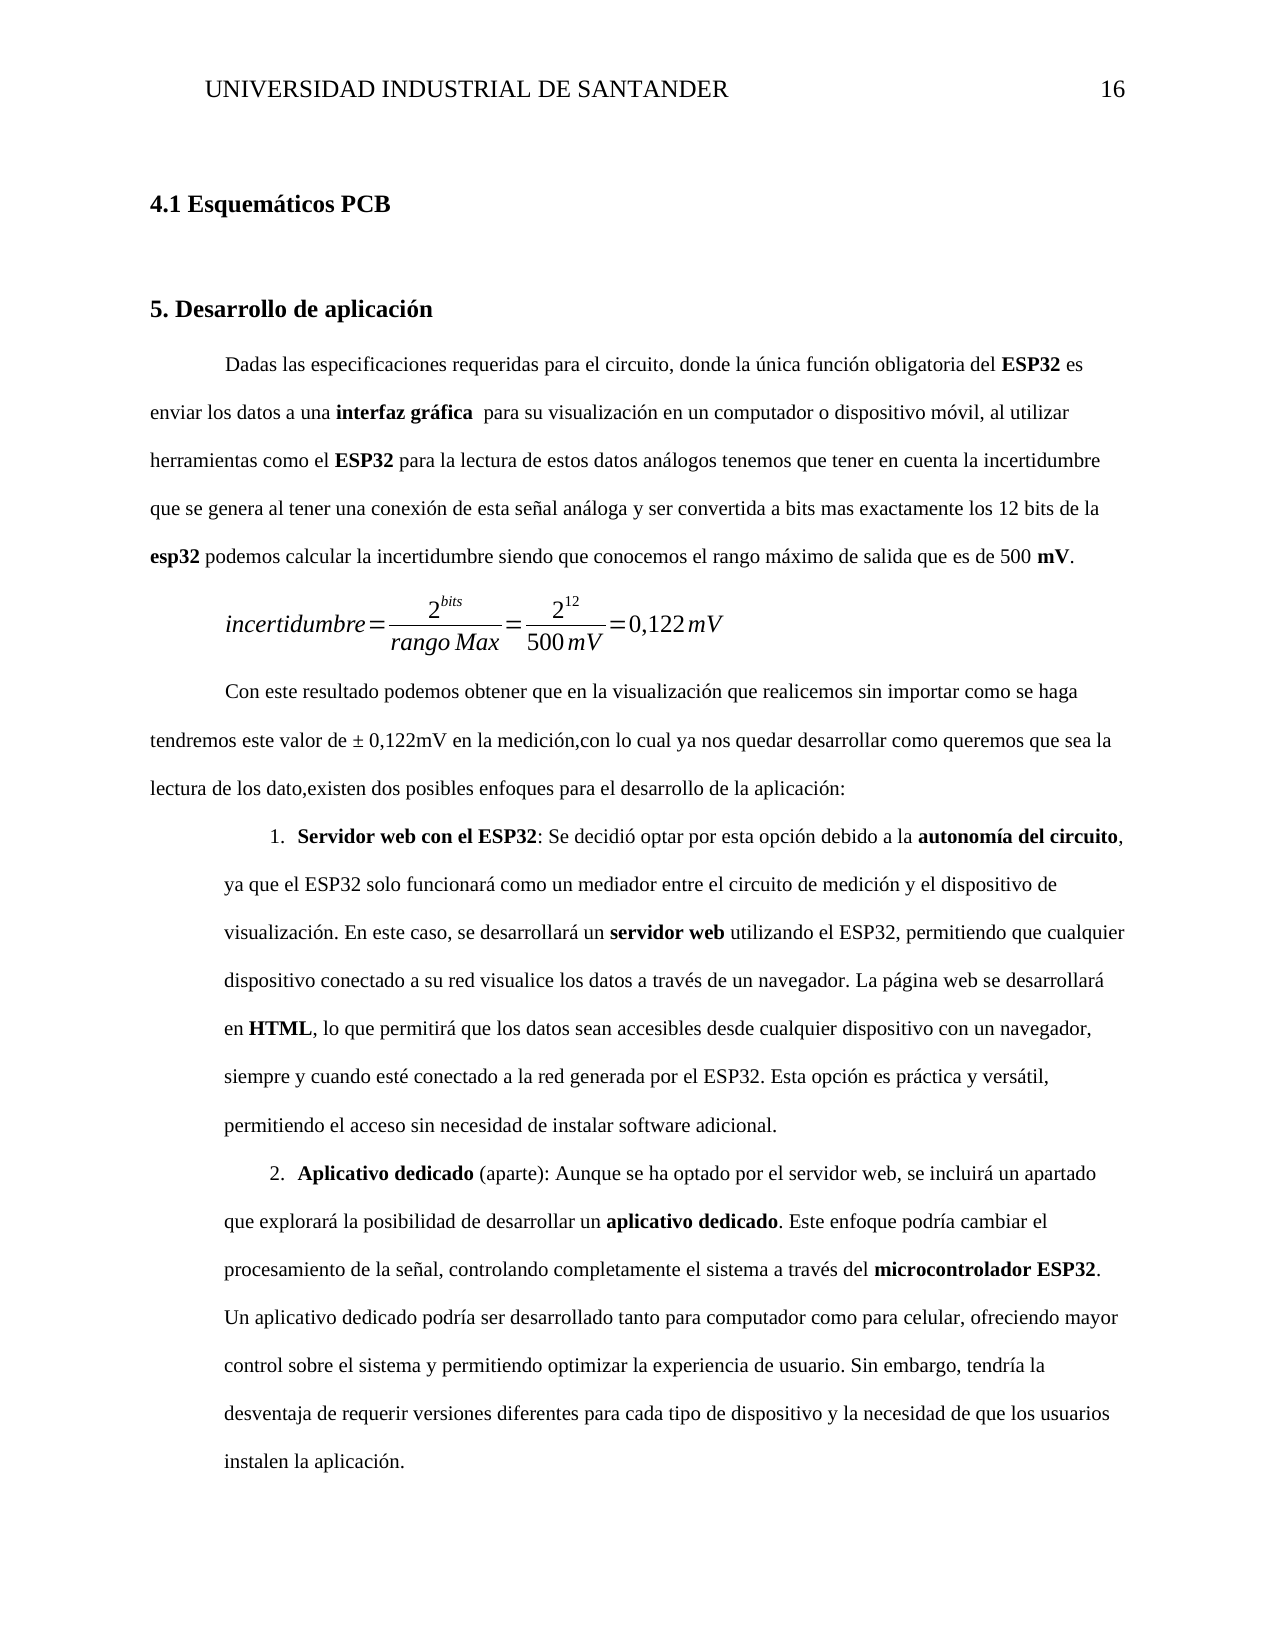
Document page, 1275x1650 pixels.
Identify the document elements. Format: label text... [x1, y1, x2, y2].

list Aplicativo dedicado (aparte): Aunque se ha optado por el servidor web, se incluirá un apartado que explorará la posibilidad de desarrollar un aplicativo dedicado. Este enfoque podría cambiar el procesamiento de la señal, controlando completamente el sistema a través del microcontrolador ESP32. Un aplicativo dedicado podría ser desarrollado tanto para computador como para celular, ofreciendo mayor control sobre el sistema y permitiendo optimizar la experiencia de usuario. Sin embargo, tendría la desventaja de requerir versiones diferentes para cada tipo de dispositivo y la necesidad de que los usuarios instalen la aplicación. [224, 1161, 1125, 1473]
text Dadas las especificaciones requeridas para el circuito, donde la única función obligatoria del ESP32 es enviar los datos a una interfaz gráfica para su visualización en un computador o dispositivo móvil, al utilizar herramientas como el ESP32 para la lectura de estos datos análogos tenemos que tener en cuenta la incertidumbre que se genera al tener una conexión de esta señal análoga y ser convertida a bits mas exactamente los 12 bits de la esp32 podemos calcular la incertidumbre siendo que conocemos el rango máximo de salida que es de 500 mV. [150, 352, 1125, 568]
text Con este resultado podemos obtener que en la visualización que realicemos sin importar como se haga tendremos este valor de ± 0,122mV en la medición,con lo cual ya nos quedar desarrollar como queremos que sea la lectura de los dato,existen dos posibles enfoques para el desarrollo de la aplicación: [150, 679, 1125, 800]
subtitle 5. Desarrollo de aplicación [150, 294, 1125, 323]
list Servidor web con el ESP32: Se decidió optar por esta opción debido a la autonomía del circuito, ya que el ESP32 solo funcionará como un mediador entre el circuito de medición y el dispositivo de visualización. En este caso, se desarrollará un servidor web utilizando el ESP32, permitiendo que cualquier dispositivo conectado a su red visualice los datos a través de un navegador. La página web se desarrollará en HTML, lo que permitirá que los datos sean accesibles desde cualquier dispositivo con un navegador, siempre y cuando esté conectado a la red generada por el ESP32. Esta opción es práctica y versátil, permitiendo el acceso sin necesidad de instalar software adicional. [224, 824, 1125, 1137]
subtitle 4.1 Esquemáticos PCB [150, 189, 1125, 217]
